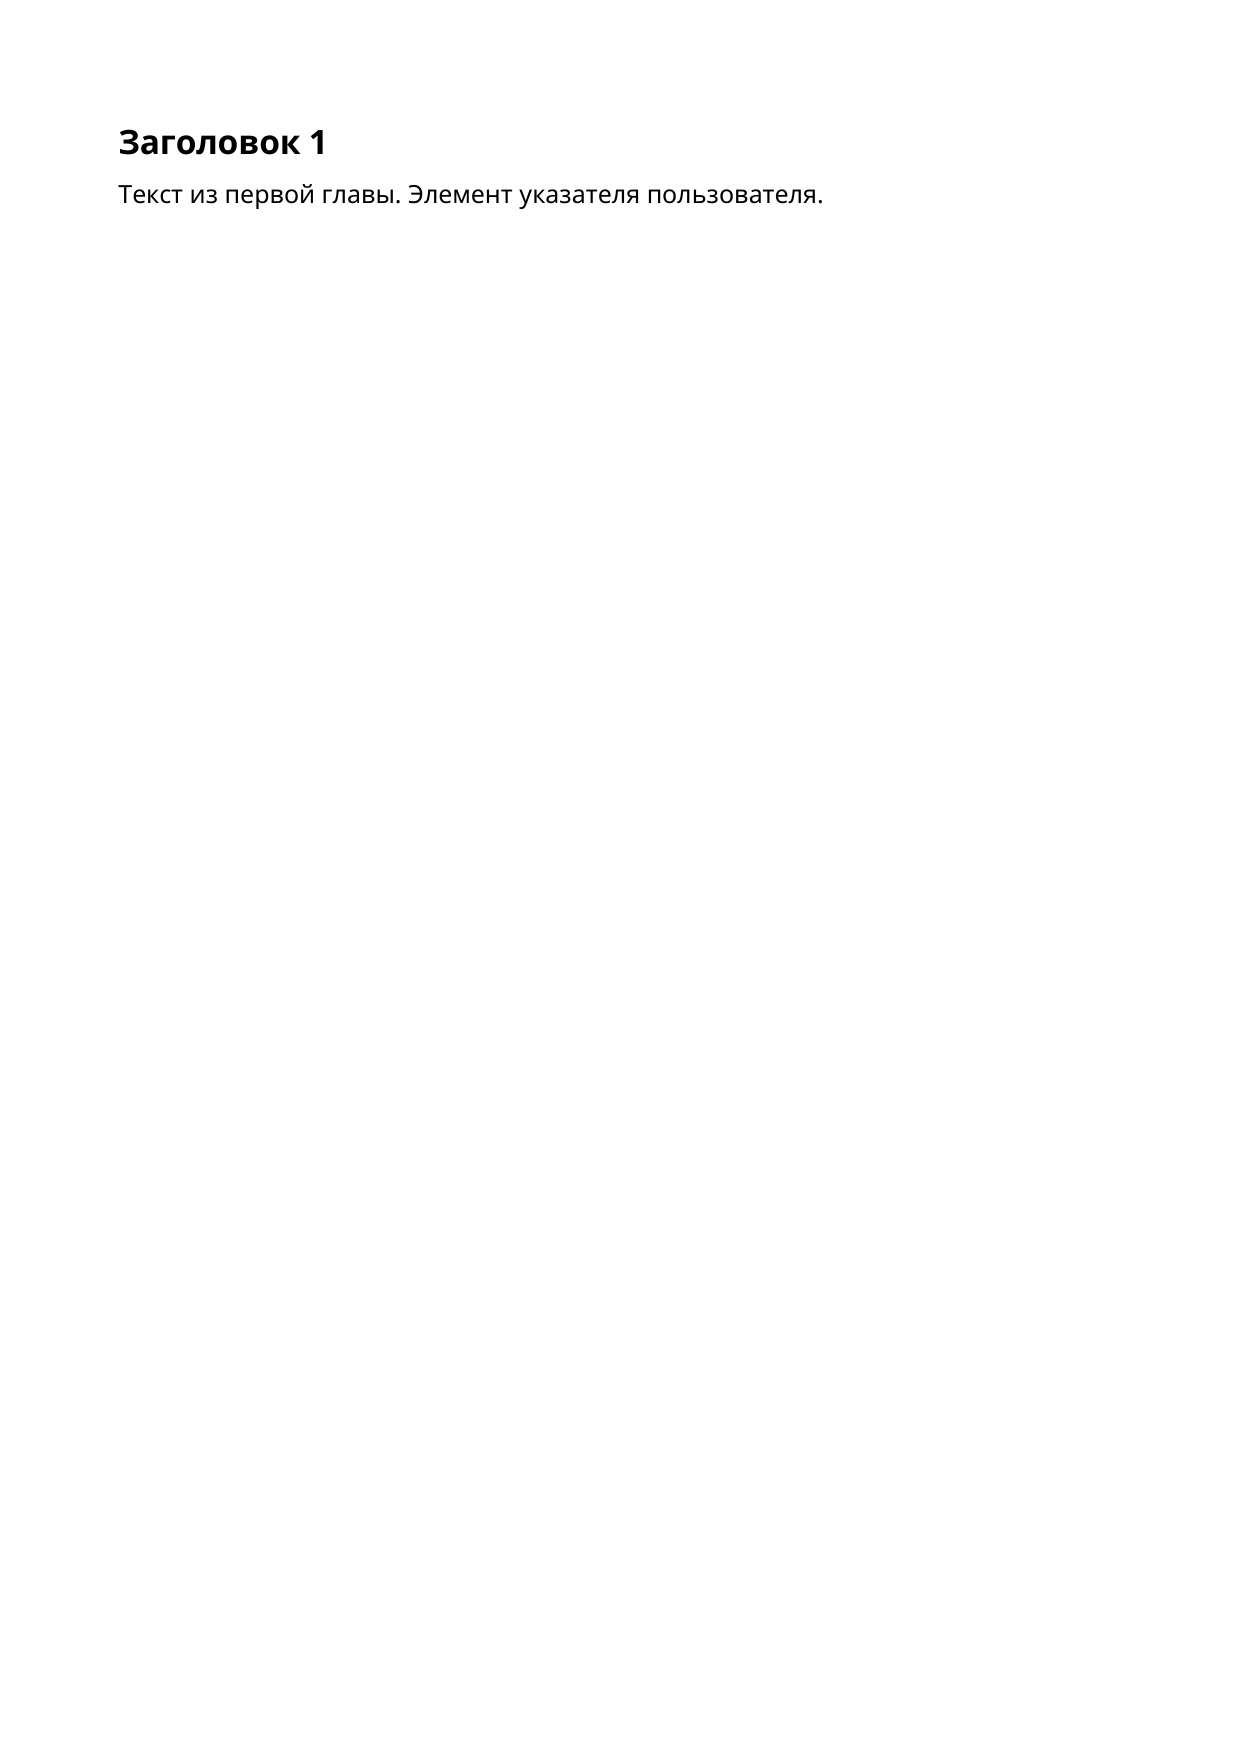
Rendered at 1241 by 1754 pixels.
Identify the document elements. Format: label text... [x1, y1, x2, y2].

text Текст из первой главы. Элемент указателя пользователя. [118, 177, 1122, 244]
subtitle Заголовок 1 [118, 118, 1122, 164]
